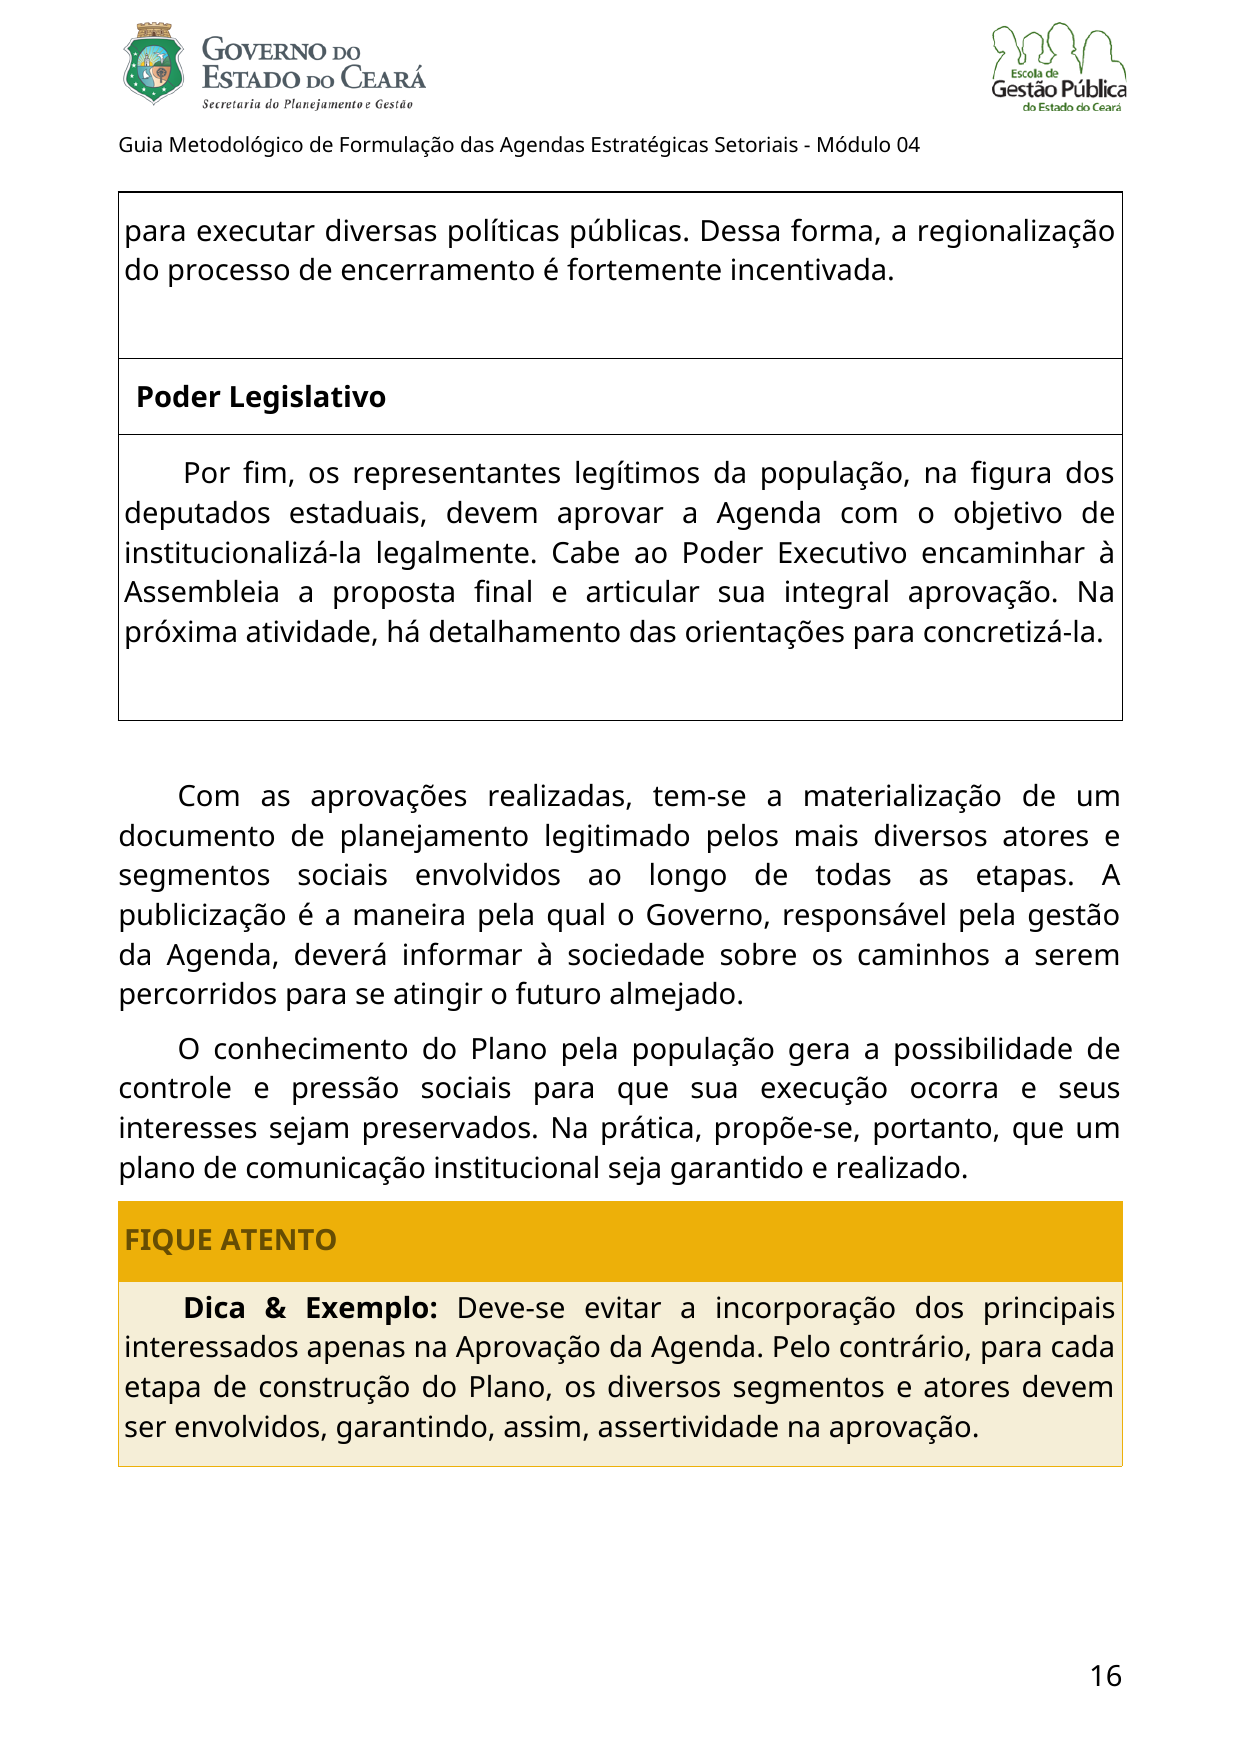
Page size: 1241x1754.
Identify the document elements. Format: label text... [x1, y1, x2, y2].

table_cell Dica & Exemplo: Deve-se evitar a incorporação dos principais interessados apenas na Aprovação da Agenda. Pelo contrário, para cada etapa de construção do Plano, os diversos segmentos e atores devem ser envolvidos, garantindo, assim, assertividade na aprovação. [119, 1282, 1122, 1466]
table_cell para executar diversas políticas públicas. Dessa forma, a regionalização do processo de encerramento é fortemente incentivada. [119, 193, 1122, 358]
table_header FIQUE ATENTO [119, 1202, 1122, 1281]
text Com as aprovações realizadas, tem-se a materialização de um documento de planejamento legitimado pelos mais diversos atores e segmentos sociais envolvidos ao longo de todas as etapas. A publicização é a maneira pela qual o Governo, responsável pela gestão da Agenda, deverá informar à sociedade sobre os caminhos a serem percorridos para se atingir o futuro almejado. [118, 775, 1122, 1013]
table_cell Poder Legislativo [119, 359, 1122, 434]
table_cell Por fim, os representantes legítimos da população, na figura dos deputados estaduais, devem aprovar a Agenda com o objetivo de institucionalizá-la legalmente. Cabe ao Poder Executivo encaminhar à Assembleia a proposta final e articular sua integral aprovação. Na próxima atividade, há detalhamento das orientações para concretizá-la. [119, 435, 1122, 720]
picture [123, 22, 1127, 111]
text O conhecimento do Plano pela população gera a possibilidade de controle e pressão sociais para que sua execução ocorra e seus interesses sejam preservados. Na prática, propõe-se, portanto, que um plano de comunicação institucional seja garantido e realizado. [118, 1028, 1122, 1187]
